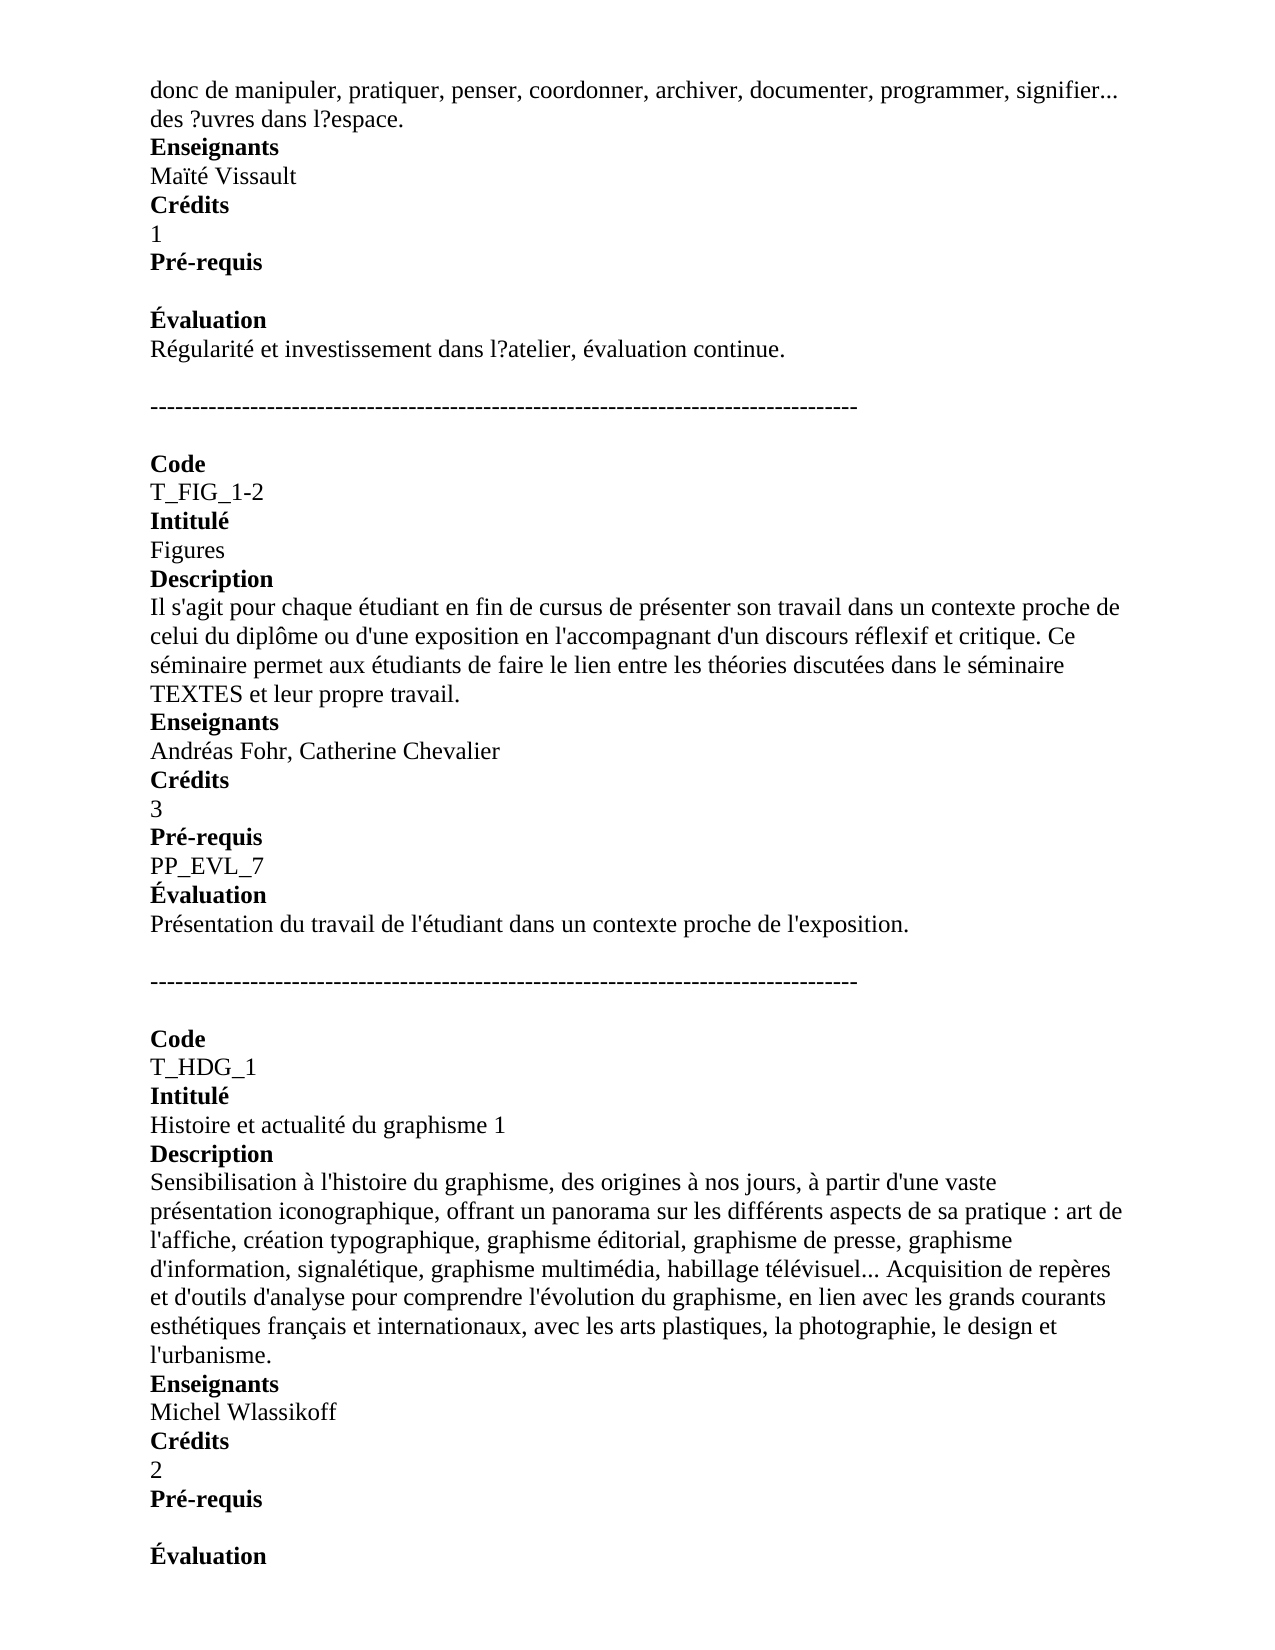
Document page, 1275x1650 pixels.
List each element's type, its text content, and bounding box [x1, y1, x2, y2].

text Crédits [150, 1426, 1125, 1455]
text Crédits [150, 190, 1125, 219]
text T_FIG_1-2 [150, 477, 1125, 506]
text Code [150, 1024, 1125, 1052]
text PP_EVL_7 [150, 851, 1125, 880]
text ------------------------------------------------------------------------------------- [150, 966, 1125, 995]
text Pré-requis [150, 247, 1125, 276]
text 3 [150, 794, 1125, 822]
text Pré-requis [150, 822, 1125, 851]
text Intitulé [150, 1081, 1125, 1110]
text Andréas Fohr, Catherine Chevalier [150, 736, 1125, 765]
text T_HDG_1 [150, 1052, 1125, 1081]
text Évaluation [150, 305, 1125, 334]
text Michel Wlassikoff [150, 1397, 1125, 1426]
text Évaluation [150, 880, 1125, 909]
text Enseignants [150, 707, 1125, 736]
text 1 [150, 219, 1125, 247]
text ------------------------------------------------------------------------------------- [150, 391, 1125, 420]
text Description [150, 1139, 1125, 1167]
text Code [150, 449, 1125, 477]
text Crédits [150, 765, 1125, 794]
text donc de manipuler, pratiquer, penser, coordonner, archiver, documenter, programmer, signifier... des ?uvres dans l?espace. [150, 75, 1125, 132]
text Régularité et investissement dans l?atelier, évaluation continue. [150, 334, 1125, 362]
text Description [150, 564, 1125, 592]
text Évaluation [150, 1541, 1125, 1570]
text Pré-requis [150, 1484, 1125, 1512]
text Histoire et actualité du graphisme 1 [150, 1110, 1125, 1139]
text Il s'agit pour chaque étudiant en fin de cursus de présenter son travail dans un contexte proche de celui du diplôme ou d'une exposition en l'accompagnant d'un discours réflexif et critique. Ce séminaire permet aux étudiants de faire le lien entre les théories discutées dans le séminaire TEXTES et leur propre travail. [150, 592, 1125, 707]
text Sensibilisation à l'histoire du graphisme, des origines à nos jours, à partir d'une vaste présentation iconographique, offrant un panorama sur les différents aspects de sa pratique : art de l'affiche, création typographique, graphisme éditorial, graphisme de presse, graphisme d'information, signalétique, graphisme multimédia, habillage télévisuel... Acquisition de repères et d'outils d'analyse pour comprendre l'évolution du graphisme, en lien avec les grands courants esthétiques français et internationaux, avec les arts plastiques, la photographie, le design et l'urbanisme. [150, 1167, 1125, 1369]
text Enseignants [150, 1369, 1125, 1397]
text Figures [150, 535, 1125, 564]
text Maïté Vissault [150, 161, 1125, 190]
text Présentation du travail de l'étudiant dans un contexte proche de l'exposition. [150, 909, 1125, 937]
text Intitulé [150, 506, 1125, 535]
text 2 [150, 1455, 1125, 1484]
text Enseignants [150, 132, 1125, 161]
